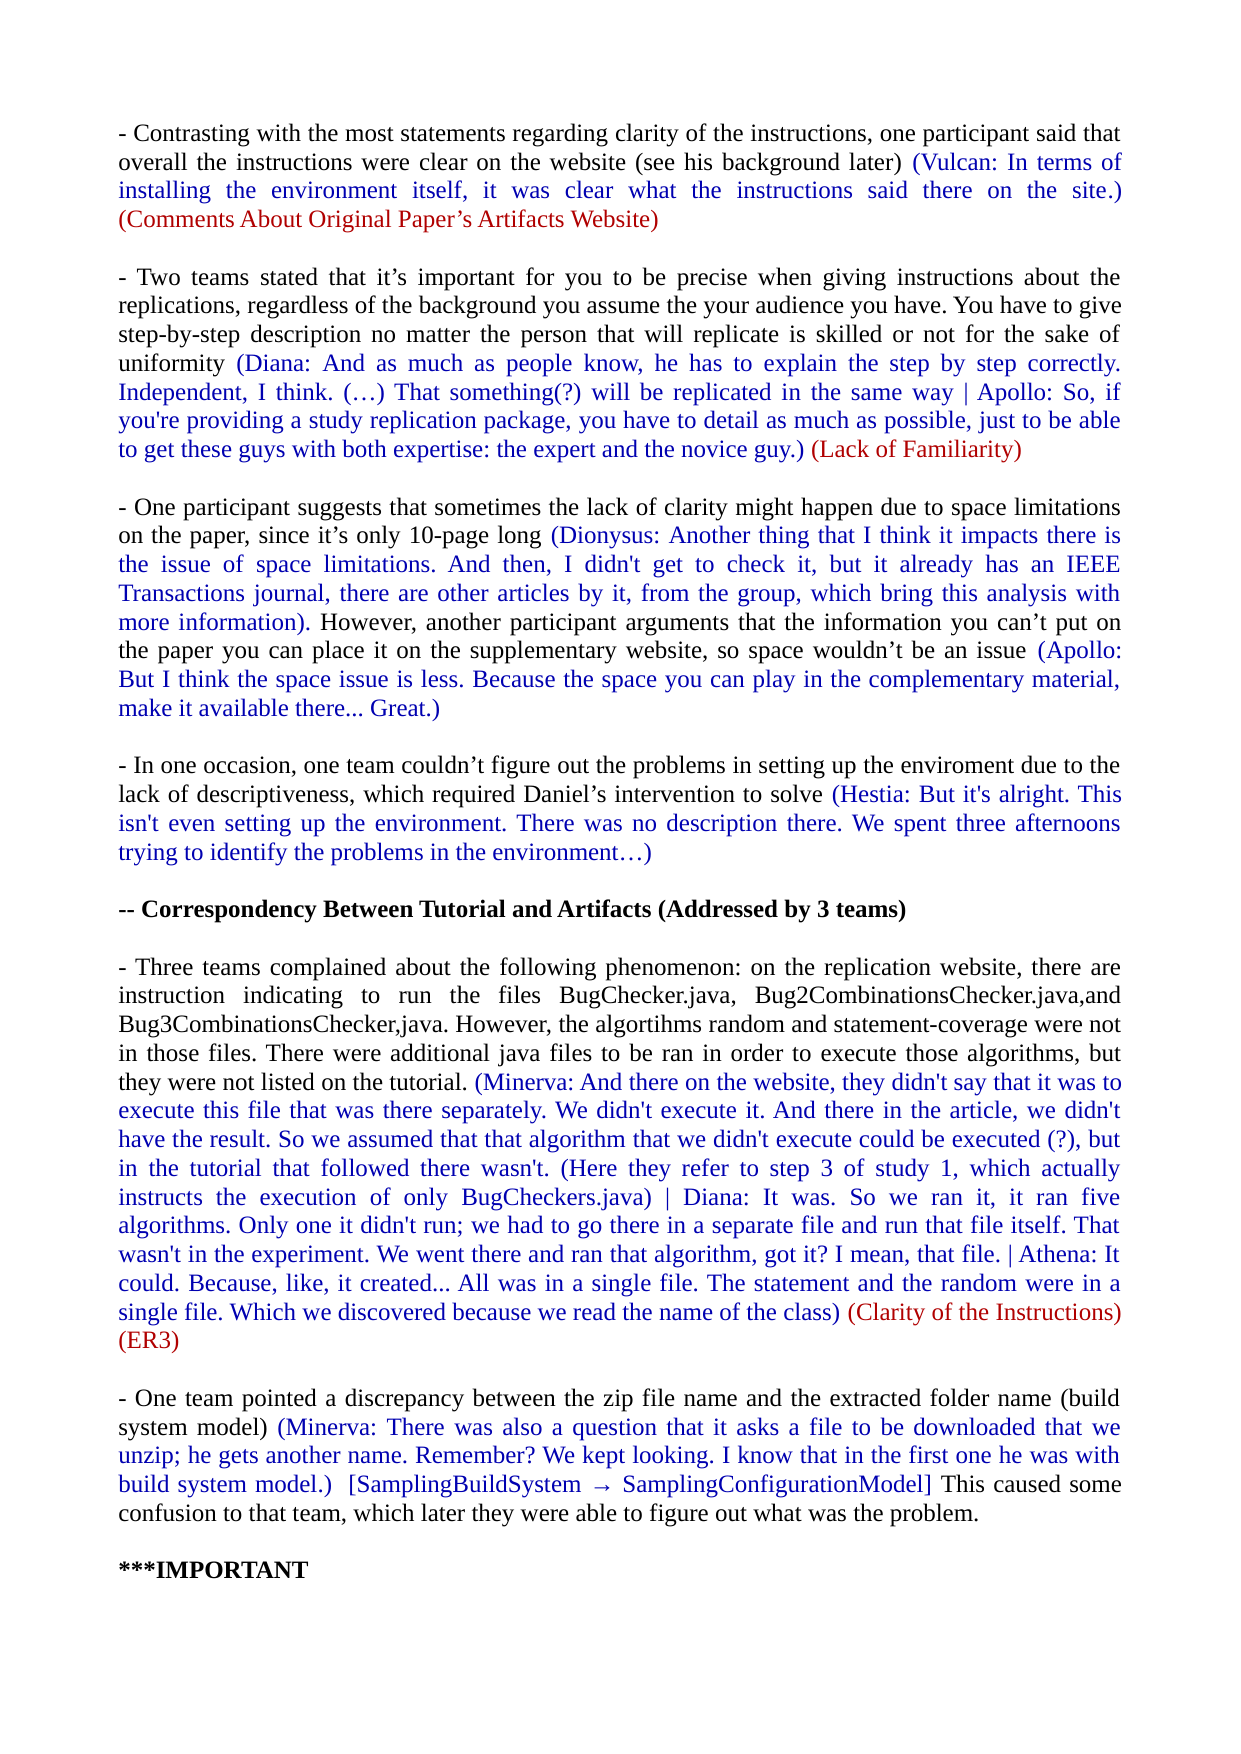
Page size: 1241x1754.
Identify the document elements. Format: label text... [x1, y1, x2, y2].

text ***IMPORTANT [118, 1556, 1122, 1584]
text - One participant suggests that sometimes the lack of clarity might happen due to space limitations on the paper, since it’s only 10-page long (Dionysus: Another thing that I think it impacts there is the issue of space limitations. And then, I didn't get to check it, but it already has an IEEE Transactions journal, there are other articles by it, from the group, which bring this analysis with more information). However, another participant arguments that the information you can’t put on the paper you can place it on the supplementary website, so space wouldn’t be an issue (Apollo: But I think the space issue is less. Because the space you can play in the complementary material, make it available there... Great.) [118, 492, 1122, 722]
text - Two teams stated that it’s important for you to be precise when giving instructions about the replications, regardless of the background you assume the your audience you have. You have to give step-by-step description no matter the person that will replicate is skilled or not for the sake of uniformity (Diana: And as much as people know, he has to explain the step by step correctly. Independent, I think. (…) That something(?) will be replicated in the same way | Apollo: So, if you're providing a study replication package, you have to detail as much as possible, just to be able to get these guys with both expertise: the expert and the novice guy.) (Lack of Familiarity) [118, 262, 1122, 463]
text - Three teams complained about the following phenomenon: on the replication website, there are instruction indicating to run the files BugChecker.java, Bug2CombinationsChecker.java,and Bug3CombinationsChecker,java. However, the algortihms random and statement-coverage were not in those files. There were additional java files to be ran in order to execute those algorithms, but they were not listed on the tutorial. (Minerva: And there on the website, they didn't say that it was to execute this file that was there separately. We didn't execute it. And there in the article, we didn't have the result. So we assumed that that algorithm that we didn't execute could be executed (?), but in the tutorial that followed there wasn't. (Here they refer to step 3 of study 1, which actually instructs the execution of only BugCheckers.java) | Diana: It was. So we ran it, it ran five algorithms. Only one it didn't run; we had to go there in a separate file and run that file itself. That wasn't in the experiment. We went there and ran that algorithm, got it? I mean, that file. | Athena: It could. Because, like, it created... All was in a single file. The statement and the random were in a single file. Which we discovered because we read the name of the class) (Clarity of the Instructions)(ER3) [118, 952, 1122, 1354]
text - One team pointed a discrepancy between the zip file name and the extracted folder name (build system model) (Minerva: There was also a question that it asks a file to be downloaded that we unzip; he gets another name. Remember? We kept looking. I know that in the first one he was with build system model.) [SamplingBuildSystem → SamplingConfigurationModel] This caused some confusion to that team, which later they were able to figure out what was the problem. [118, 1383, 1122, 1527]
text -- Correspondency Between Tutorial and Artifacts (Addressed by 3 teams) [118, 894, 1122, 923]
text - Contrasting with the most statements regarding clarity of the instructions, one participant said that overall the instructions were clear on the website (see his background later) (Vulcan: In terms of installing the environment itself, it was clear what the instructions said there on the site.) (Comments About Original Paper’s Artifacts Website) [118, 118, 1122, 233]
text - In one occasion, one team couldn’t figure out the problems in setting up the enviroment due to the lack of descriptiveness, which required Daniel’s intervention to solve (Hestia: But it's alright. This isn't even setting up the environment. There was no description there. We spent three afternoons trying to identify the problems in the environment…) [118, 751, 1122, 866]
